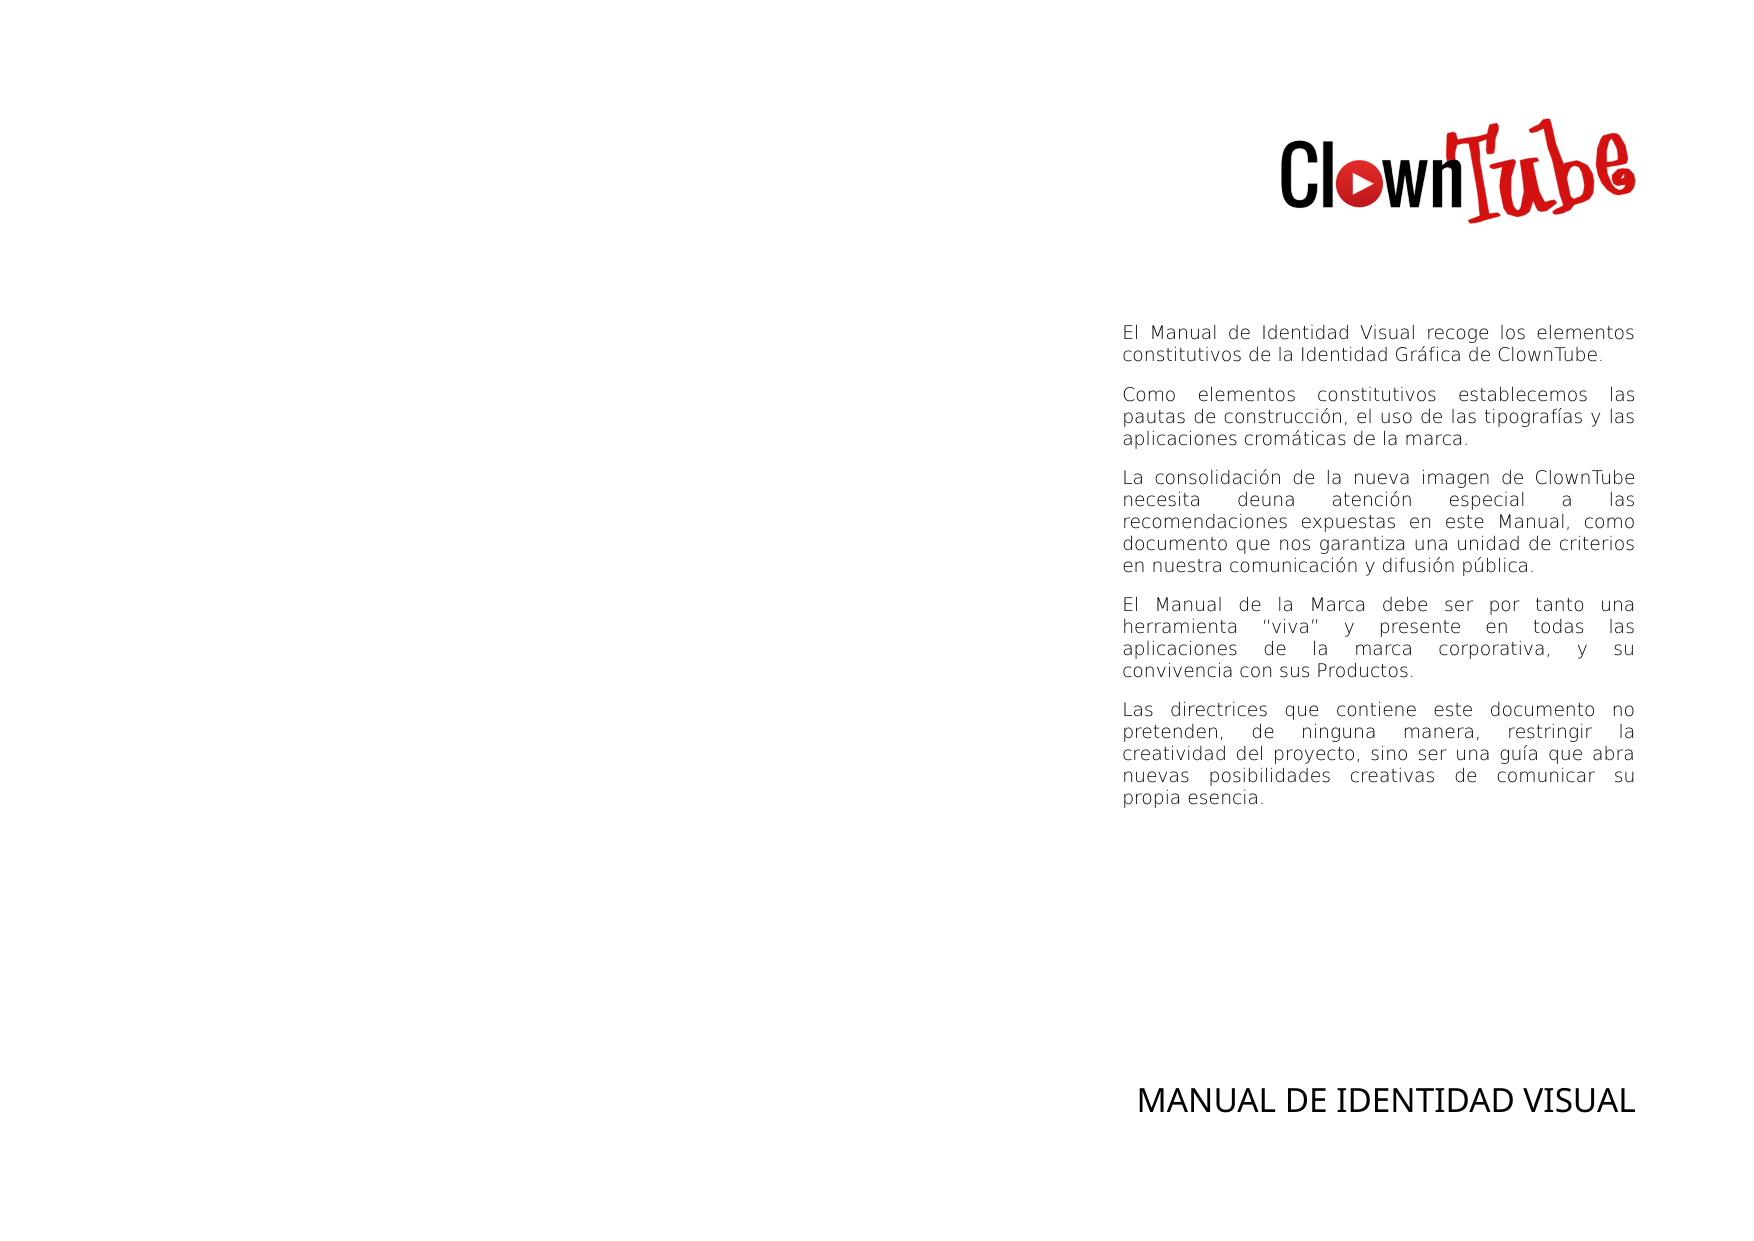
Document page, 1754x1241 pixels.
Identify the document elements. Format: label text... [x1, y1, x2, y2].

text El Manual de Identidad Visual recoge los elementos constitutivos de la Identidad Gráfica de ClownTube. [1122, 322, 1636, 366]
text Como elementos constitutivos establecemos las pautas de construcción, el uso de las tipografías y las aplicaciones cromáticas de la marca. [1122, 384, 1636, 449]
text El Manual de la Marca debe ser por tanto una herramienta “viva” y presente en todas las aplicaciones de la marca corporativa, y su convivencia con sus Productos. [1122, 594, 1636, 682]
picture [1281, 118, 1636, 224]
text Las directrices que contiene este documento no pretenden, de ninguna manera, restringir la creatividad del proyecto, sino ser una guía que abra nuevas posibilidades creativas de comunicar su propia esencia. [1122, 699, 1636, 809]
text La consolidación de la nueva imagen de ClownTube necesita deuna atención especial a las recomendaciones expuestas en este Manual, como documento que nos garantiza una unidad de criterios en nuestra comunicación y difusión pública. [1122, 467, 1636, 576]
